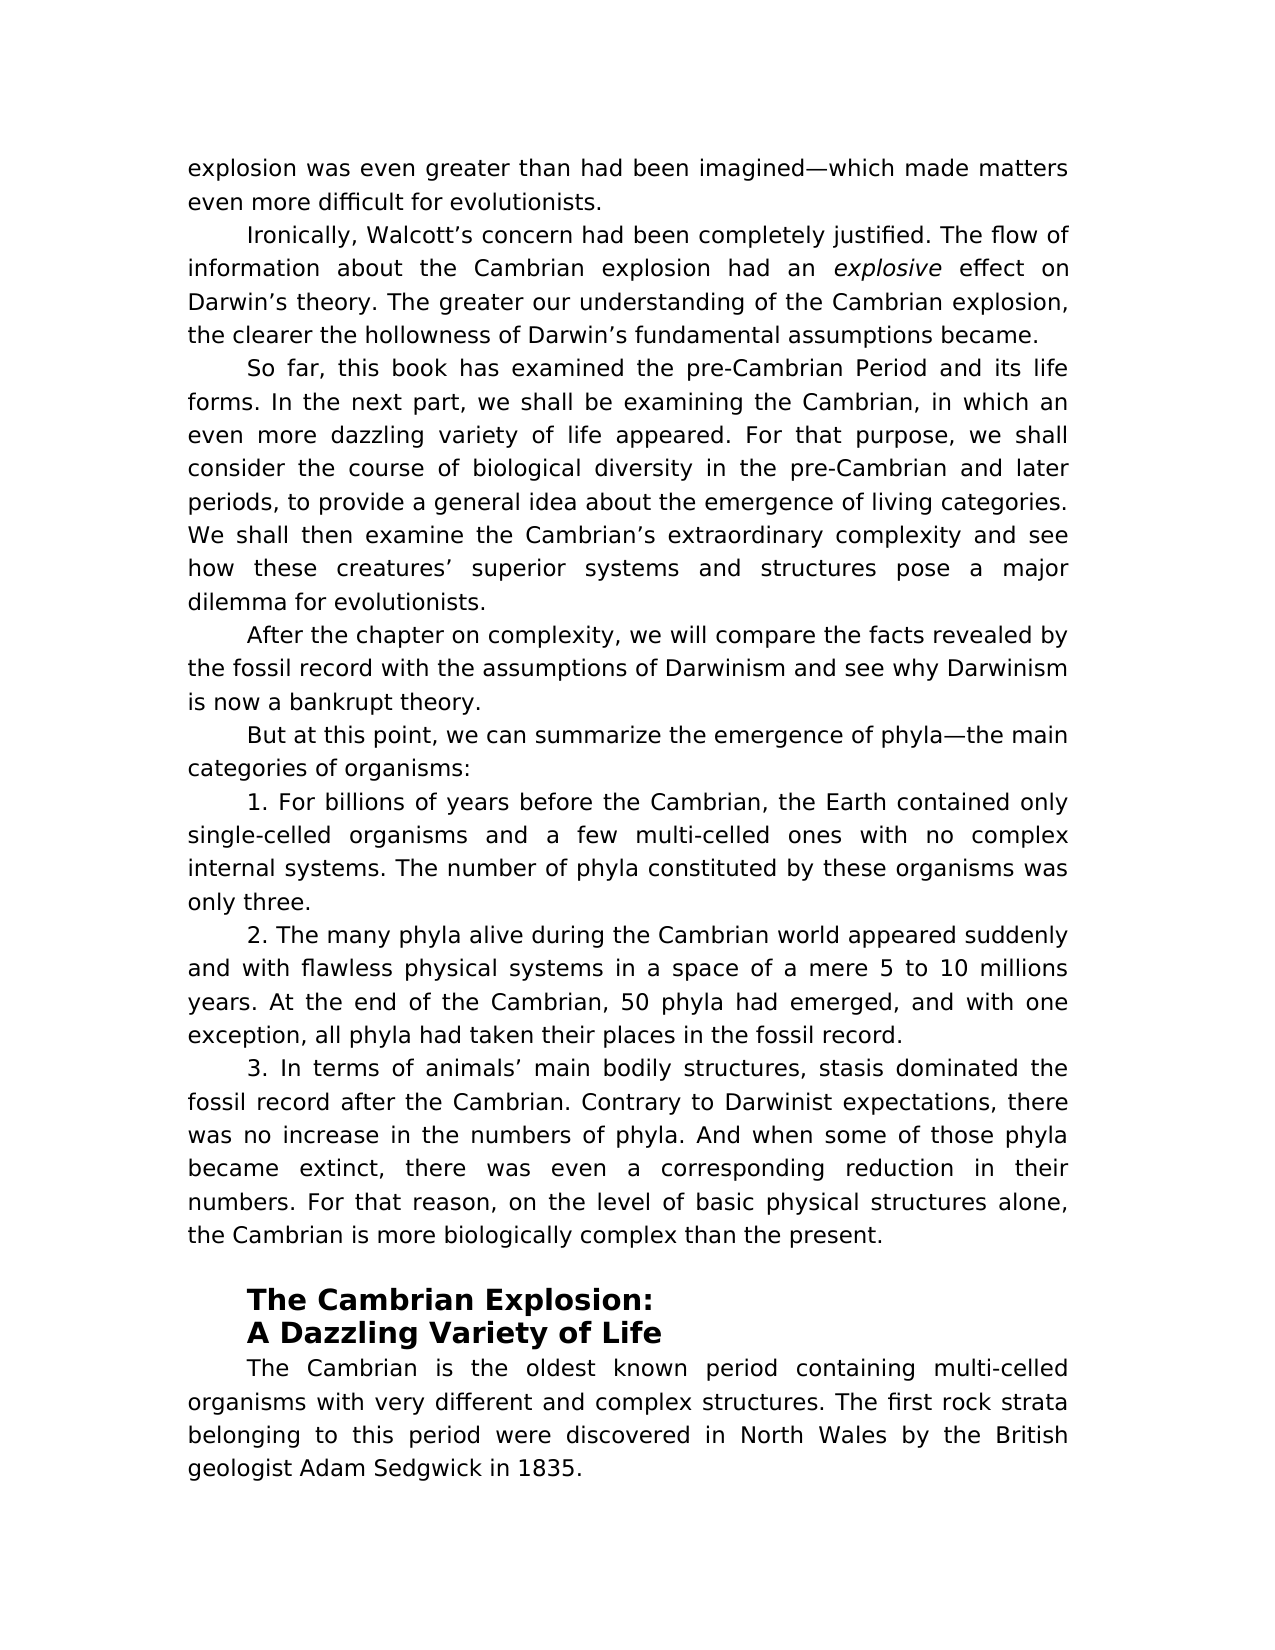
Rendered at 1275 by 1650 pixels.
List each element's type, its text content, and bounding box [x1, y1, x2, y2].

text 1. For billions of years before the Cambrian, the Earth contained only single-celled organisms and a few multi-celled ones with no complex internal systems. The number of phyla constituted by these organisms was only three. [187, 783, 1070, 917]
text 2. The many phyla alive during the Cambrian world appeared suddenly and with flawless physical systems in a space of a mere 5 to 10 millions years. At the end of the Cambrian, 50 phyla had emerged, and with one exception, all phyla had taken their places in the fossil record. [187, 917, 1070, 1050]
text explosion was even greater than had been imagined—which made matters even more difficult for evolutionists. [187, 150, 1070, 217]
text A Dazzling Variety of Life [187, 1317, 1070, 1350]
text 3. In terms of animals’ main bodily structures, stasis dominated the fossil record after the Cambrian. Contrary to Darwinist expectations, there was no increase in the numbers of phyla. And when some of those phyla became extinct, there was even a corresponding reduction in their numbers. For that reason, on the level of basic physical structures alone, the Cambrian is more biologically complex than the present. [187, 1050, 1070, 1250]
text Ironically, Walcott’s concern had been completely justified. The flow of information about the Cambrian explosion had an explosive effect on Darwin’s theory. The greater our understanding of the Cambrian explosion, the clearer the hollowness of Darwin’s fundamental assumptions became. [187, 217, 1070, 350]
text The Cambrian Explosion: [187, 1283, 1070, 1317]
text So far, this book has examined the pre-Cambrian Period and its life forms. In the next part, we shall be examining the Cambrian, in which an even more dazzling variety of life appeared. For that purpose, we shall consider the course of biological diversity in the pre-Cambrian and later periods, to provide a general idea about the emergence of living categories. We shall then examine the Cambrian’s extraordinary complexity and see how these creatures’ superior systems and structures pose a major dilemma for evolutionists. [187, 350, 1070, 617]
text But at this point, we can summarize the emergence of phyla—the main categories of organisms: [187, 717, 1070, 783]
text The Cambrian is the oldest known period containing multi-celled organisms with very different and complex structures. The first rock strata belonging to this period were discovered in North Wales by the British geologist Adam Sedgwick in 1835. [187, 1350, 1070, 1483]
text After the chapter on complexity, we will compare the facts revealed by the fossil record with the assumptions of Darwinism and see why Darwinism is now a bankrupt theory. [187, 617, 1070, 717]
